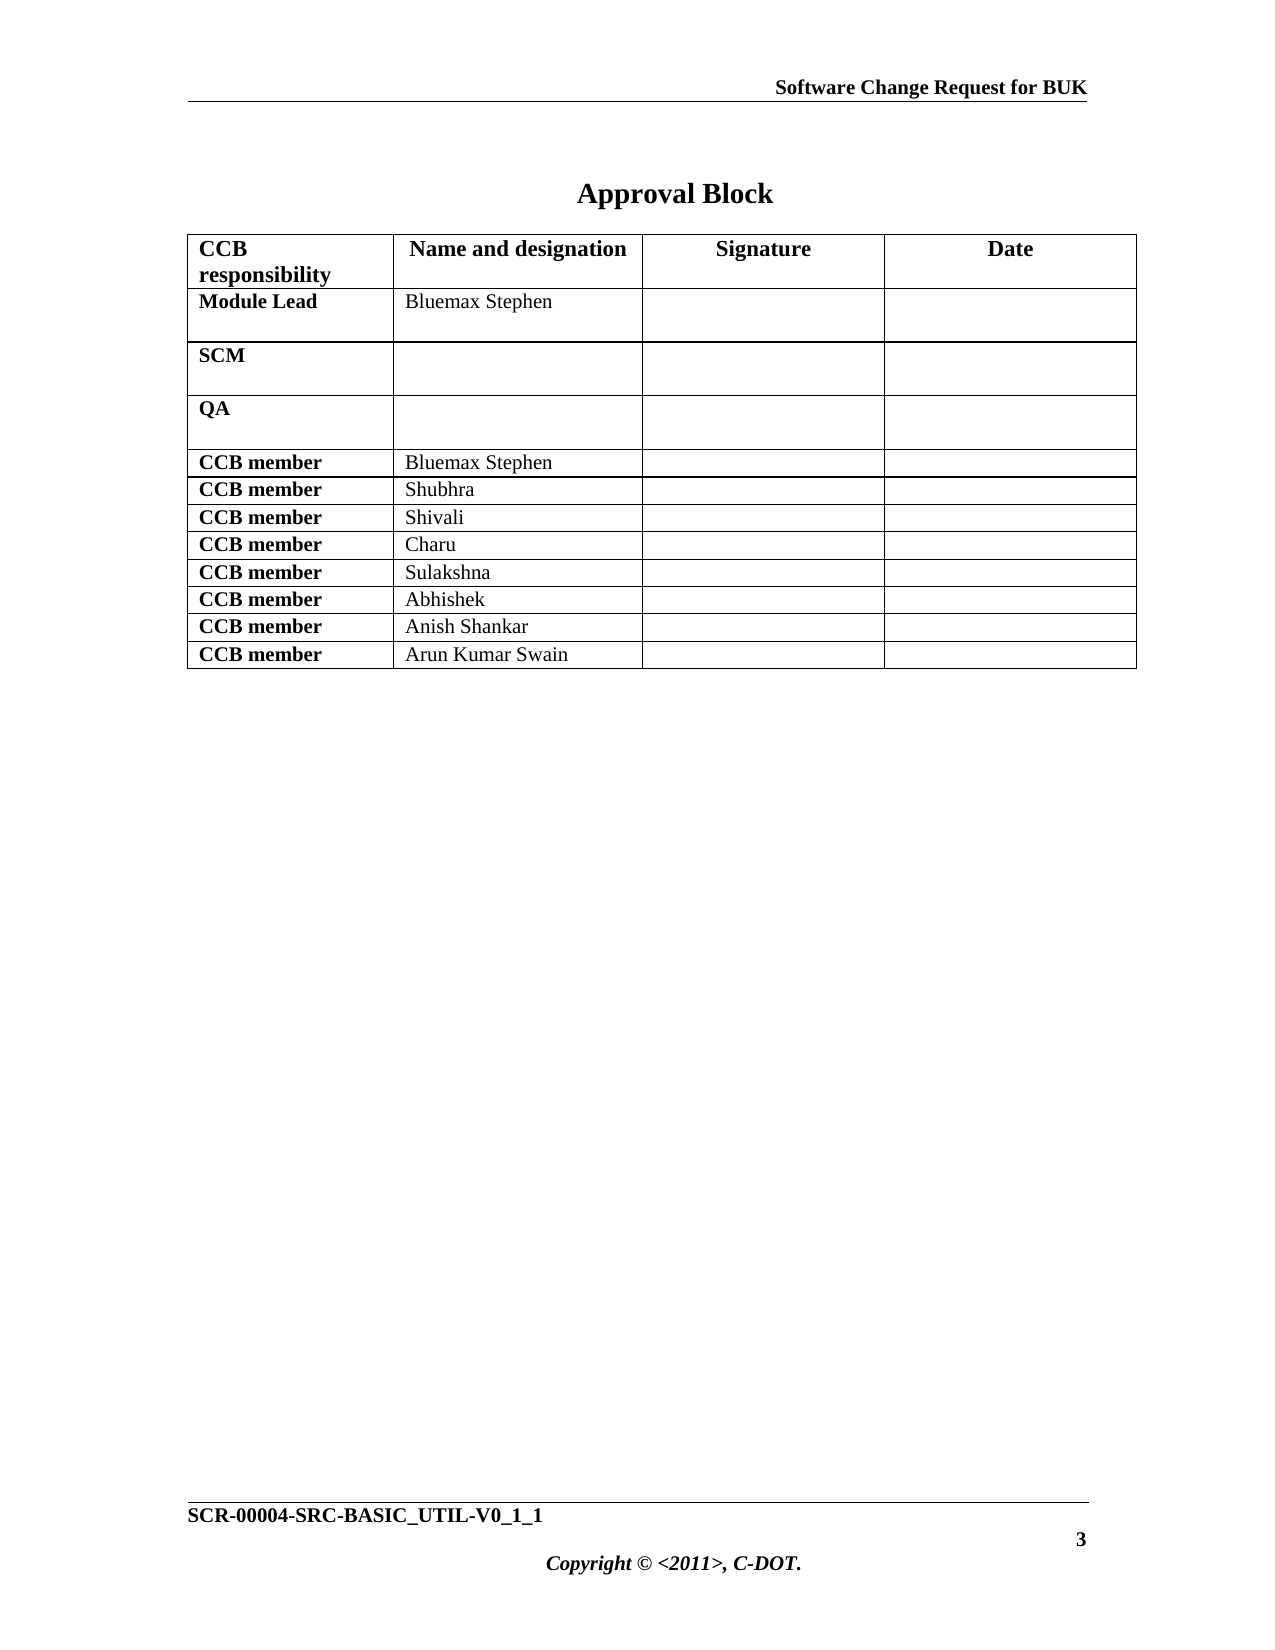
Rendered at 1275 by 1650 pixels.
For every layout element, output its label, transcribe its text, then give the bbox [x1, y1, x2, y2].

table_cell [643, 289, 884, 341]
table_cell Shubhra [394, 478, 642, 504]
table_cell CCB member [188, 560, 393, 586]
table_header Date [885, 235, 1136, 288]
table_cell SCM [188, 343, 393, 395]
table_cell [885, 642, 1136, 668]
table_cell Arun Kumar Swain [394, 642, 642, 668]
table_cell Bluemax Stephen [394, 289, 642, 341]
table_cell CCB member [188, 642, 393, 668]
table_cell Charu [394, 532, 642, 558]
table_cell CCB member [188, 478, 393, 504]
table_cell CCB member [188, 614, 393, 641]
table_cell [885, 560, 1136, 586]
table_cell [643, 396, 884, 449]
text Approval Block [187, 176, 1162, 210]
table_cell [885, 587, 1136, 613]
table_cell CCB member [188, 587, 393, 613]
table_cell Module Lead [188, 289, 393, 341]
table_cell [394, 396, 642, 449]
table_cell Bluemax Stephen [394, 450, 642, 476]
table_cell [643, 478, 884, 504]
table_cell [885, 450, 1136, 476]
table_header Name and designation [394, 235, 642, 288]
table_cell CCB member [188, 450, 393, 476]
table_header CCB responsibility [188, 235, 393, 288]
table_cell Sulakshna [394, 560, 642, 586]
table_cell [394, 343, 642, 395]
table_cell [885, 614, 1136, 641]
table_cell [885, 478, 1136, 504]
table_cell [643, 560, 884, 586]
table_cell [885, 289, 1136, 341]
table_cell [643, 587, 884, 613]
table_cell [643, 642, 884, 668]
table_cell [643, 450, 884, 476]
table_cell [643, 343, 884, 395]
table_cell [885, 343, 1136, 395]
table_header Signature [643, 235, 884, 288]
table_cell Abhishek [394, 587, 642, 613]
table_cell [885, 505, 1136, 531]
table_cell [643, 505, 884, 531]
table_cell CCB member [188, 532, 393, 558]
table_cell [643, 614, 884, 641]
table_cell [885, 396, 1136, 449]
table_cell [643, 532, 884, 558]
table_cell Shivali [394, 505, 642, 531]
table_cell QA [188, 396, 393, 449]
table_cell Anish Shankar [394, 614, 642, 641]
table_cell [885, 532, 1136, 558]
table_cell CCB member [188, 505, 393, 531]
